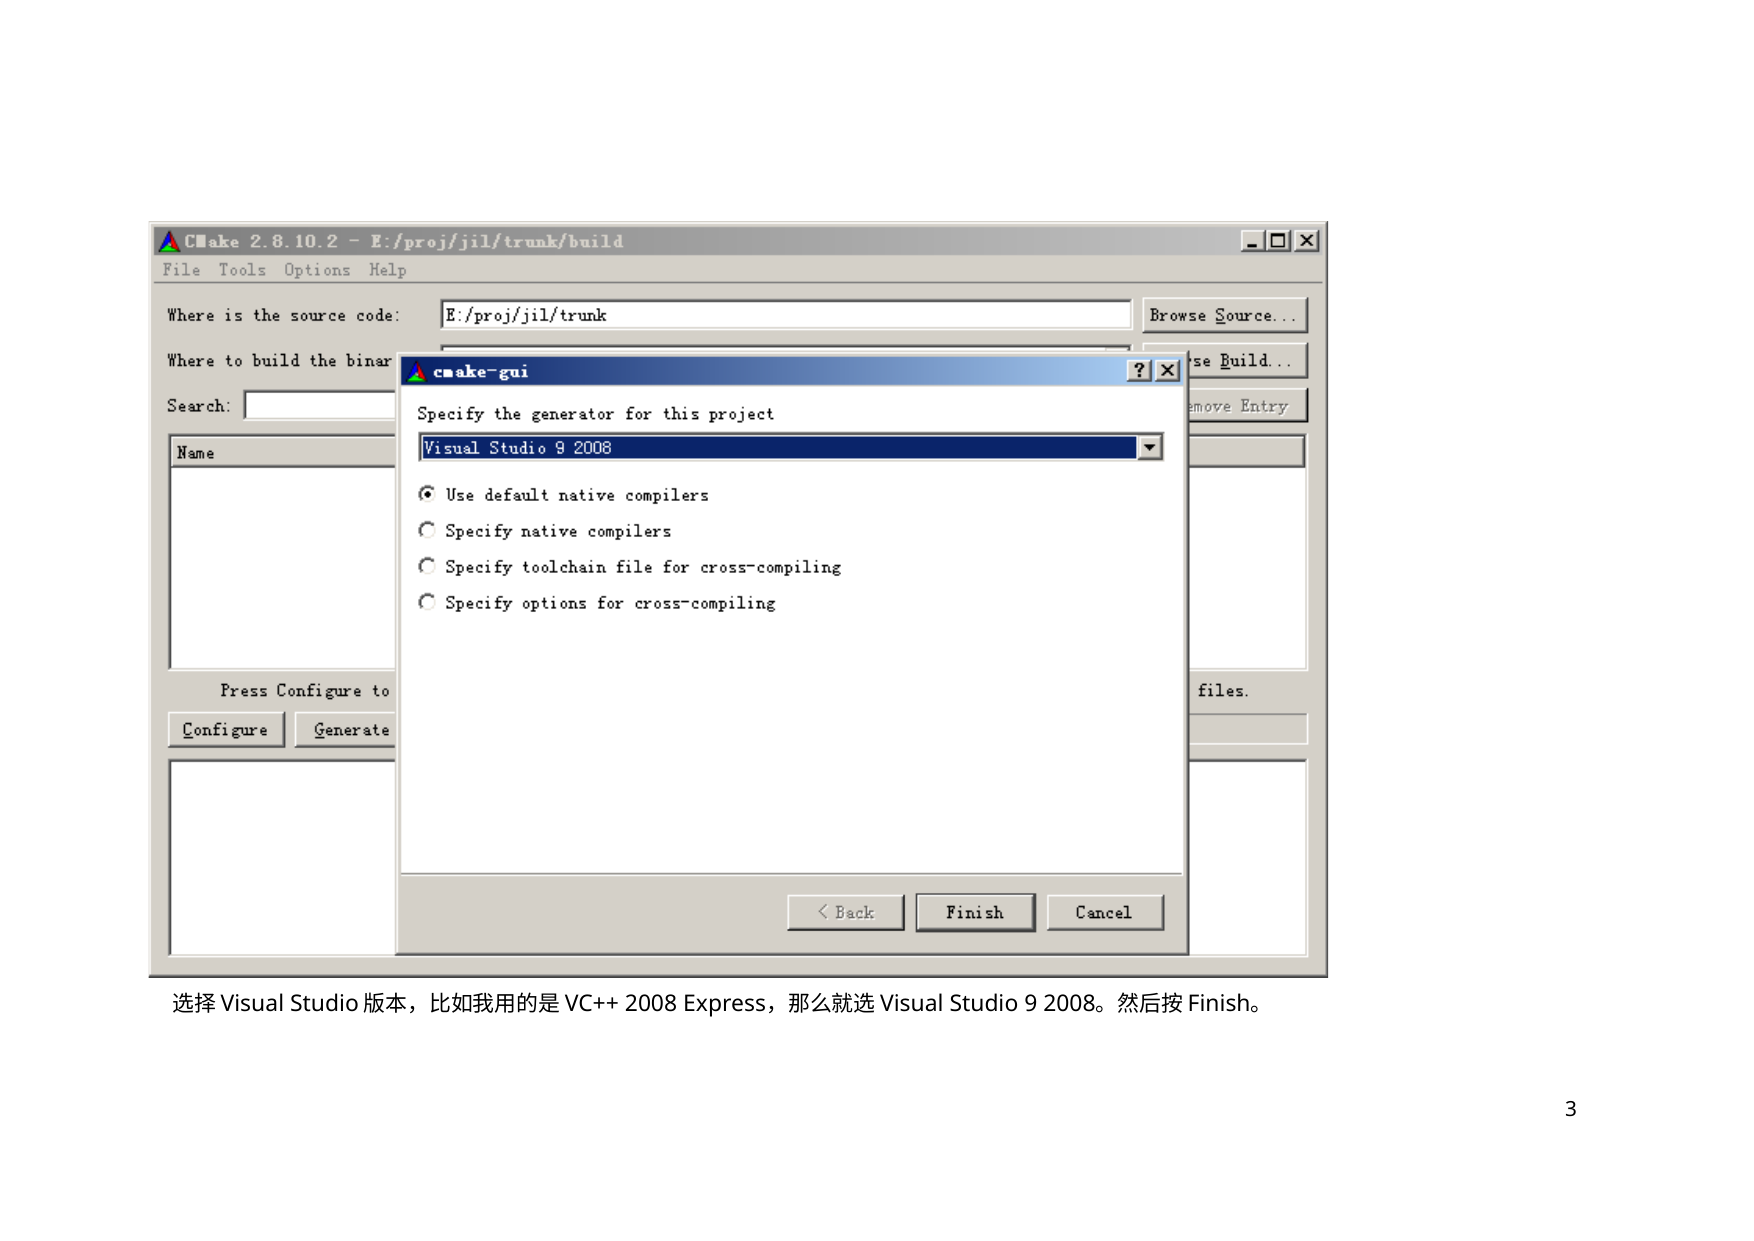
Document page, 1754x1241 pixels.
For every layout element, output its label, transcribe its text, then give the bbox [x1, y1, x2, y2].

text 选择Visual Studio版本，比如我用的是VC++ 2008 Express，那么就选Visual Studio 9 2008。然后按Finish。 [148, 222, 1577, 1018]
picture [148, 221, 1329, 978]
